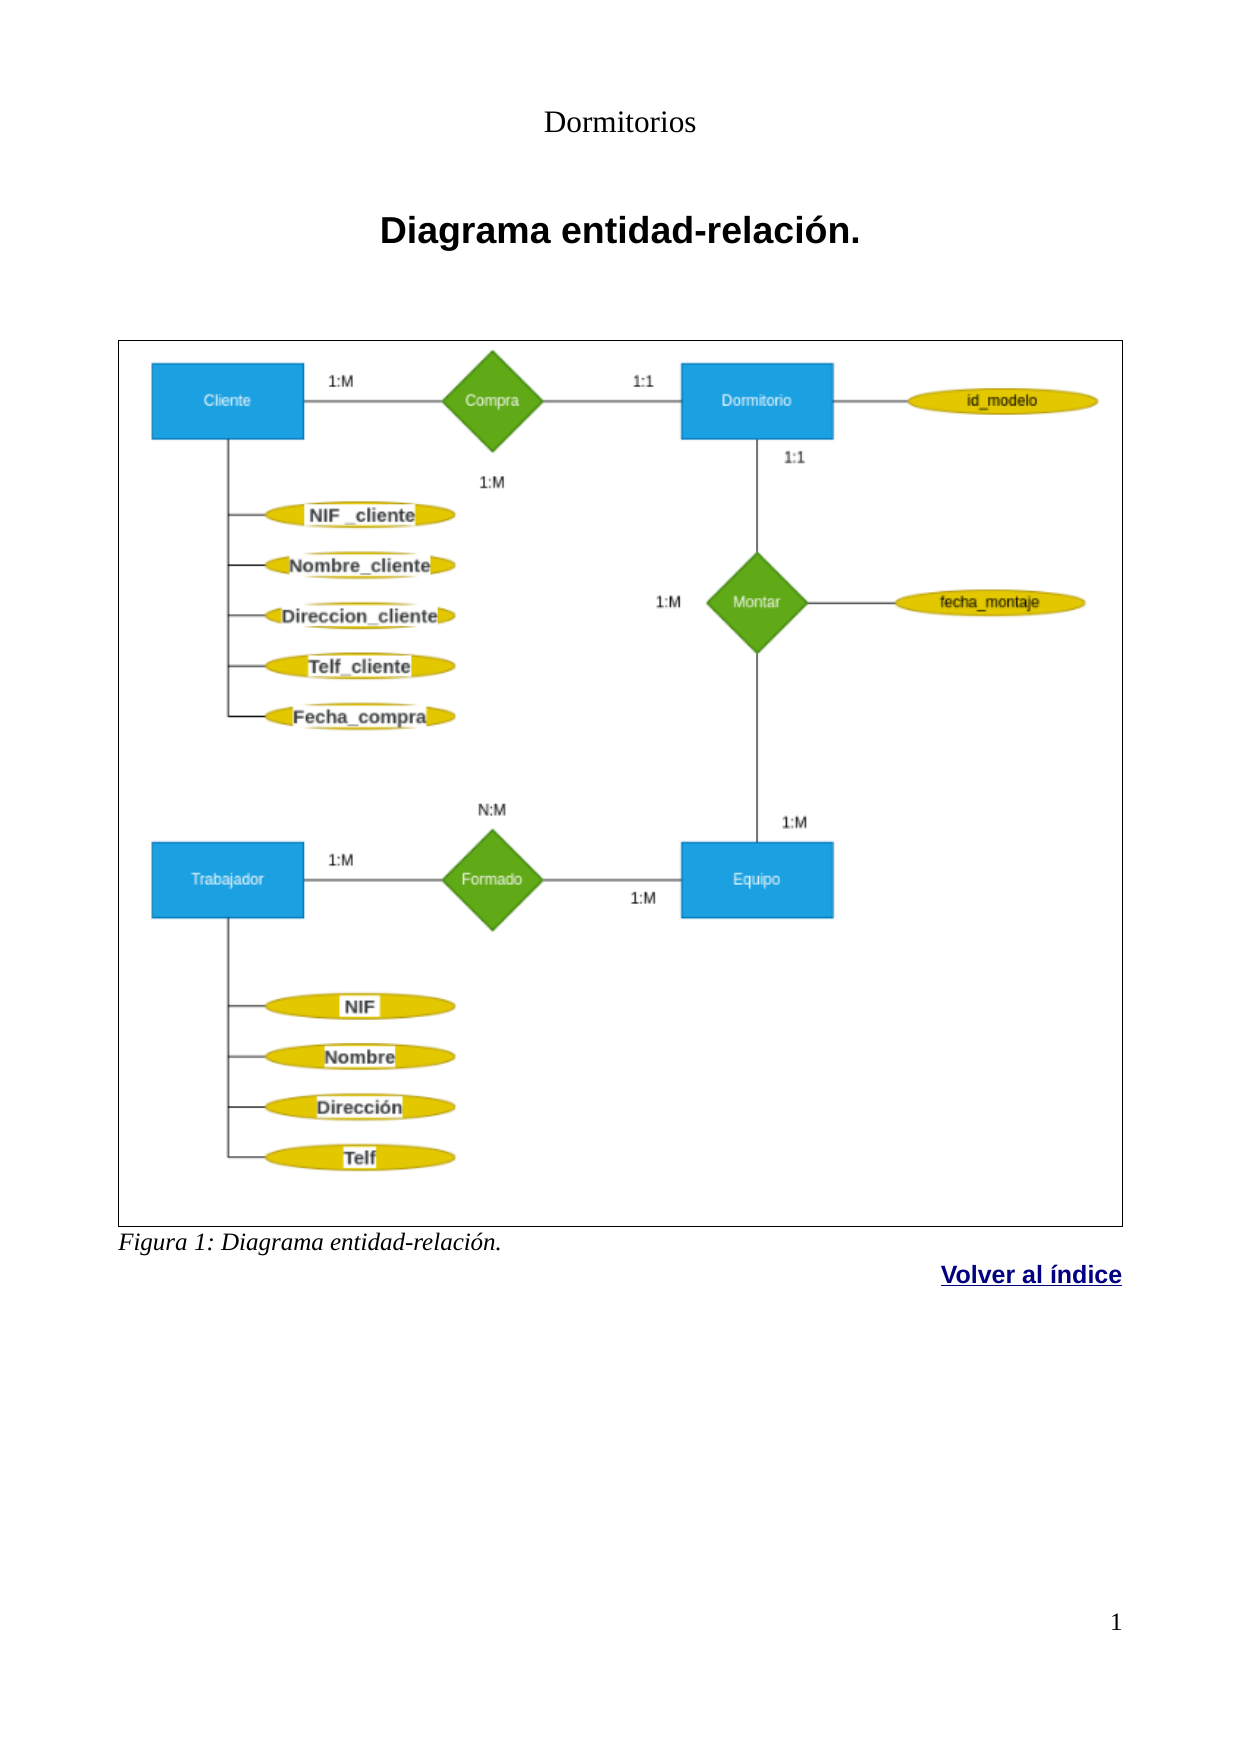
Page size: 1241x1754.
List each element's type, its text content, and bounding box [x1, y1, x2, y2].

subtitle Diagrama entidad-relación. [118, 208, 1122, 251]
text [118, 328, 1122, 340]
picture [119, 341, 1122, 1226]
text Volver al índice [118, 1255, 1122, 1288]
text Figura 1: Diagrama entidad-relación. [118, 1227, 1122, 1255]
